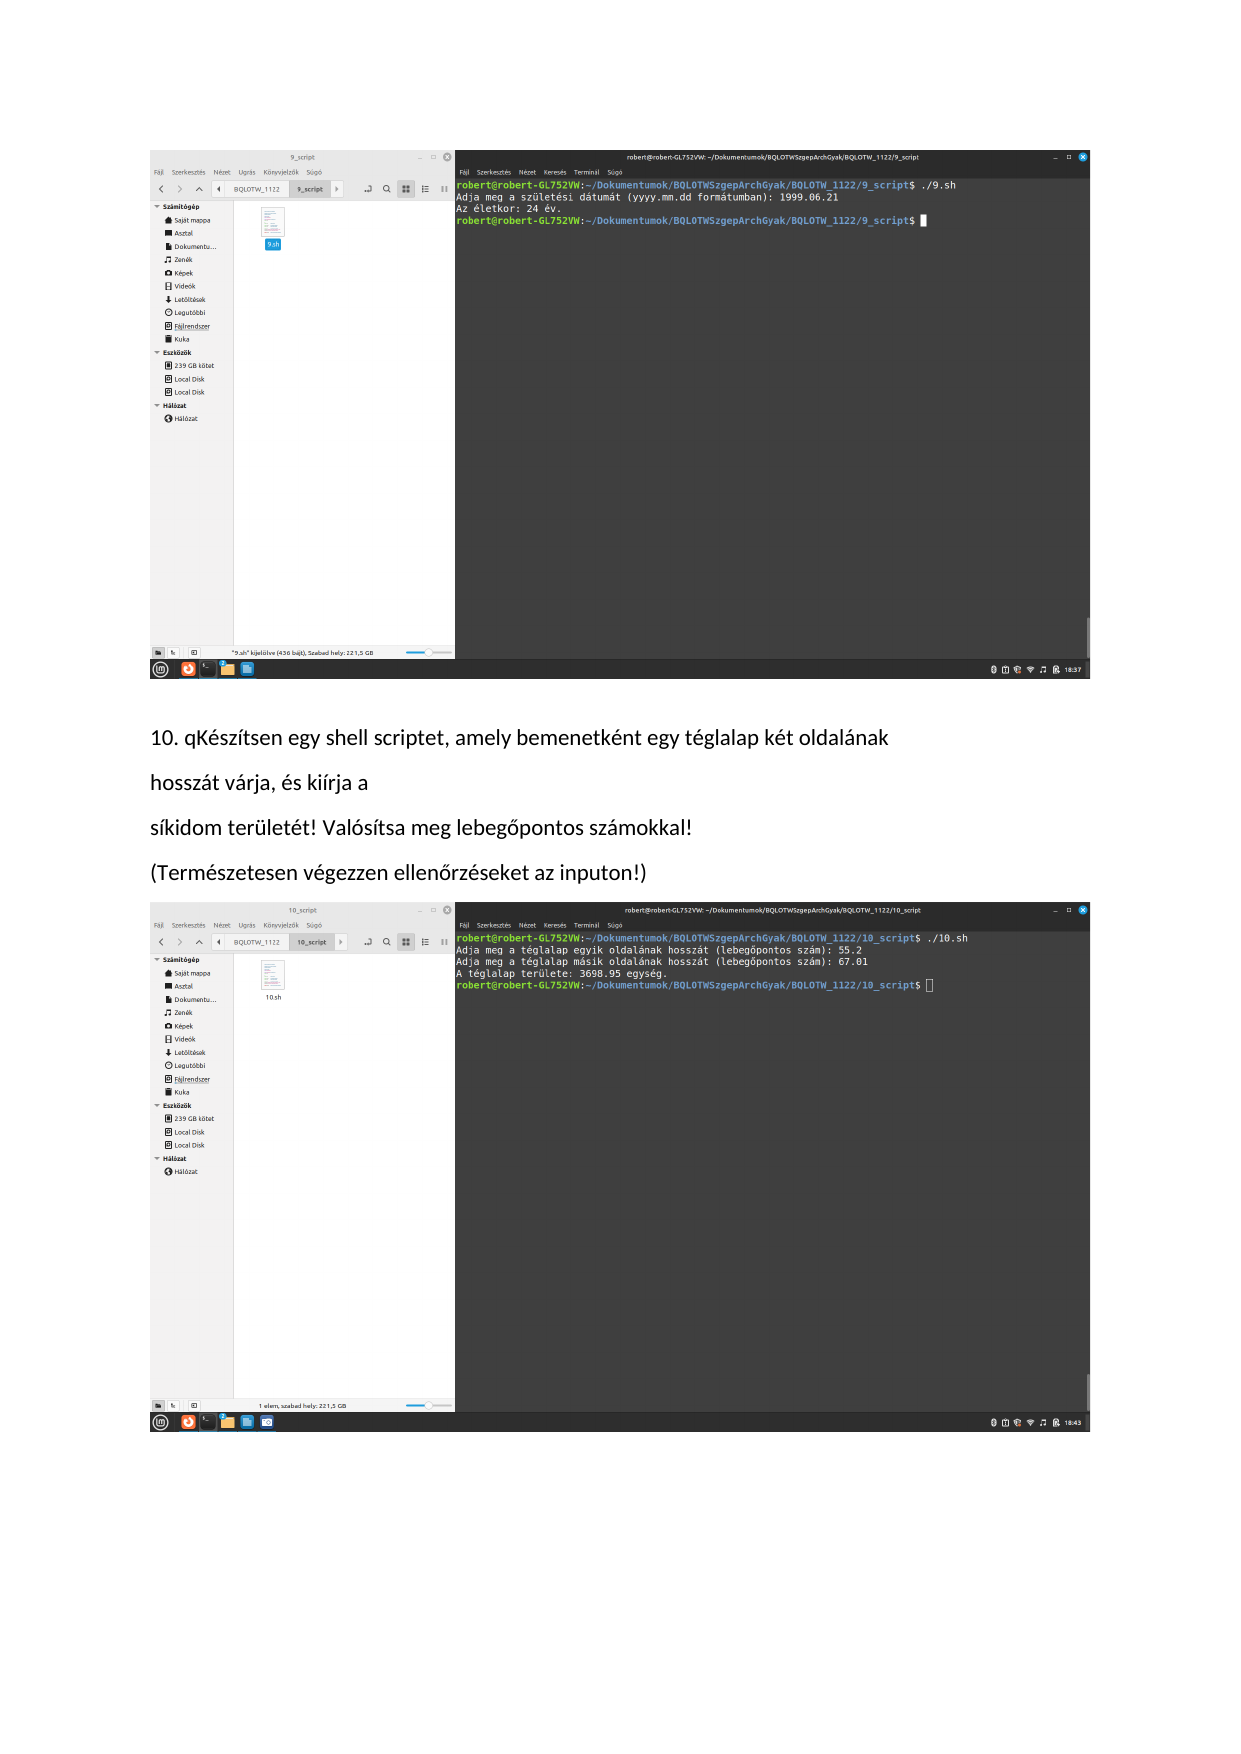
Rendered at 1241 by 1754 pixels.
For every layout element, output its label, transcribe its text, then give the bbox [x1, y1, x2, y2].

text (Természetesen végezzen ellenőrzéseket az inputon!) [150, 858, 1090, 886]
text 10. qKészítsen egy shell scriptet, amely bemenetként egy téglalap két oldalának [150, 723, 1090, 752]
text hosszát várja, és kiírja a [150, 768, 1090, 796]
text síkidom területét! Valósítsa meg lebegőpontos számokkal! [150, 813, 1090, 841]
picture [150, 902, 1091, 1432]
picture [150, 150, 1091, 679]
